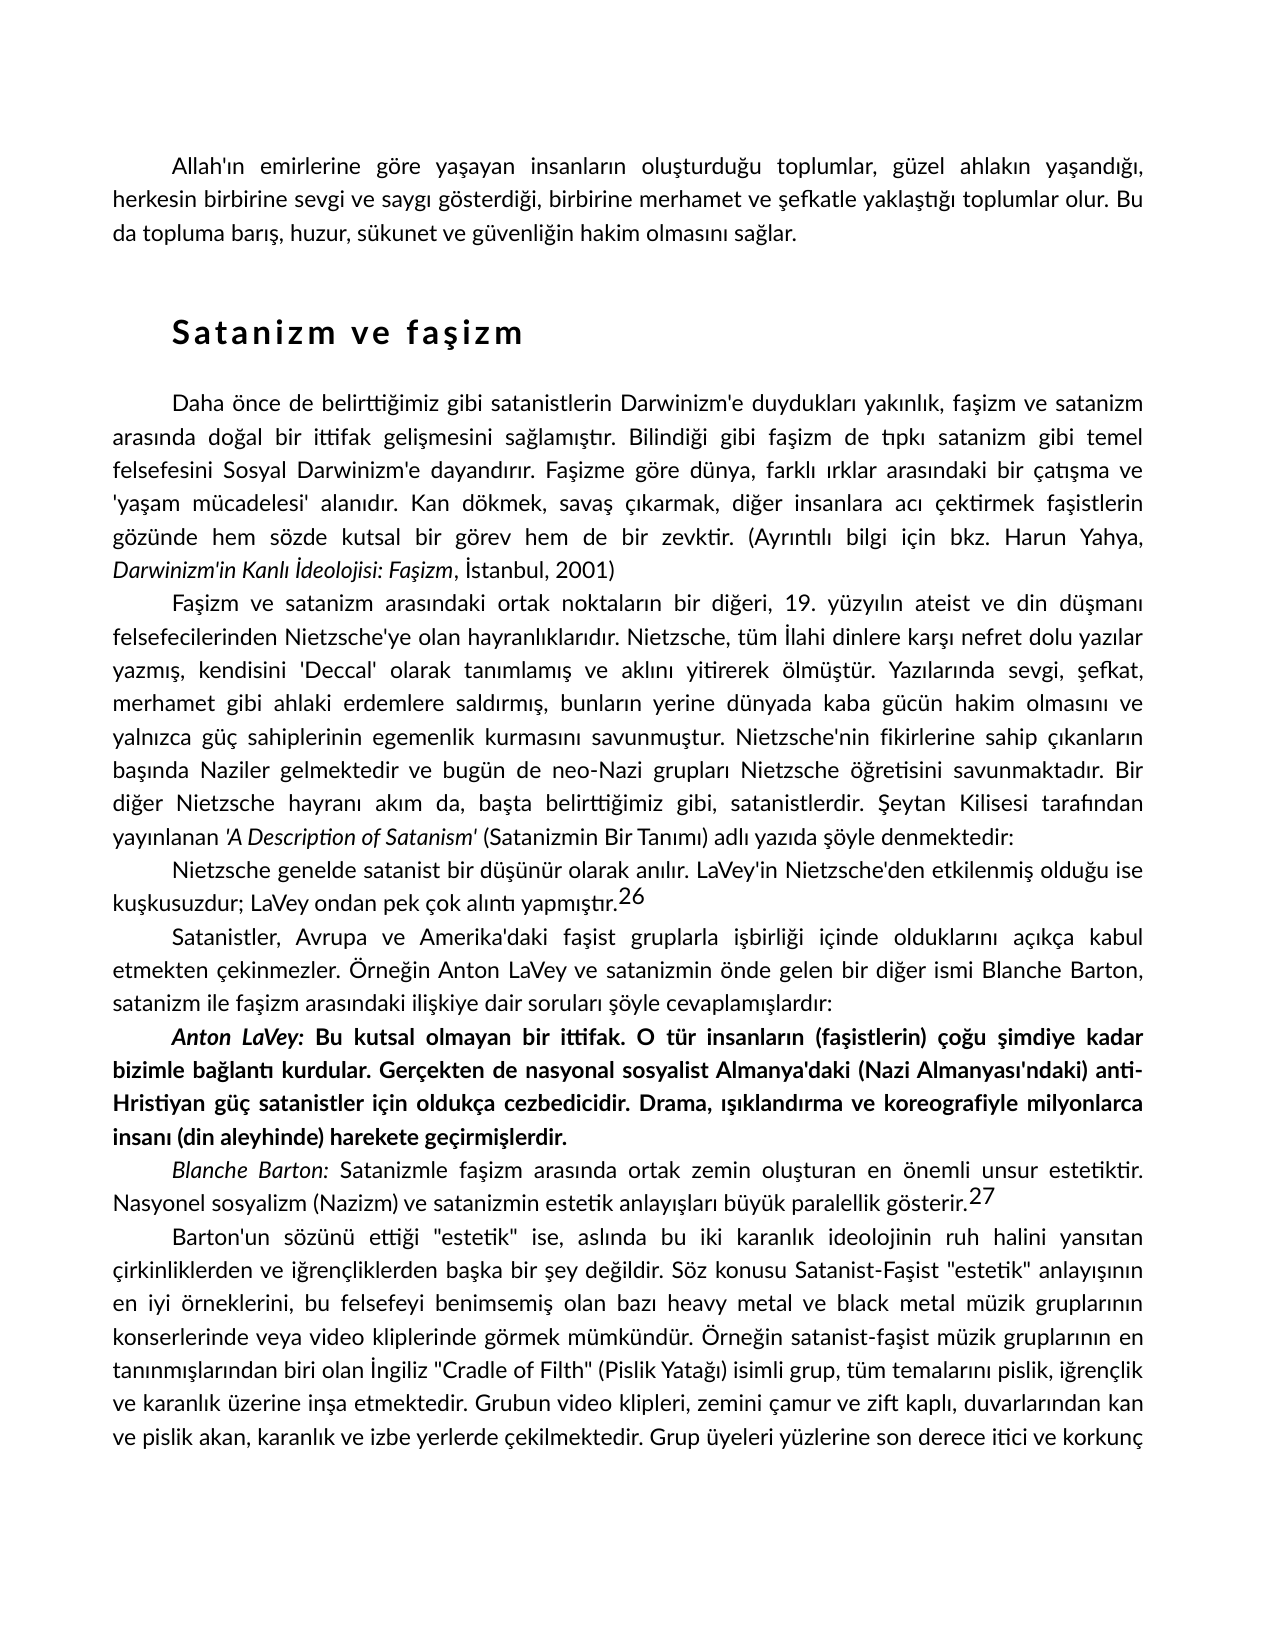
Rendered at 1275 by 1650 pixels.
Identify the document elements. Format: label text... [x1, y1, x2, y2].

text Satanistler, Avrupa ve Amerika'daki faşist gruplarla işbirliği içinde olduklarını açıkça kabul etmekten çekinmezler. Örneğin Anton LaVey ve satanizmin önde gelen bir diğer ismi Blanche Barton, satanizm ile faşizm arasındaki ilişkiye dair soruları şöyle cevaplamışlardır: [112, 918, 1145, 1018]
text Satanizm ve faşizm [112, 314, 1145, 352]
text Faşizm ve satanizm arasındaki ortak noktaların bir diğeri, 19. yüzyılın ateist ve din düşmanı felsefecilerinden Nietzsche'ye olan hayranlıklarıdır. Nietzsche, tüm İlahi dinlere karşı nefret dolu yazılar yazmış, kendisini 'Deccal' olarak tanımlamış ve aklını yitirerek ölmüştür. Yazılarında sevgi, şefkat, merhamet gibi ahlaki erdemlere saldırmış, bunların yerine dünyada kaba gücün hakim olmasını ve yalnızca güç sahiplerinin egemenlik kurmasını savunmuştur. Nietzsche'nin fikirlerine sahip çıkanların başında Naziler gelmektedir ve bugün de neo-Nazi grupları Nietzsche öğretisini savunmaktadır. Bir diğer Nietzsche hayranı akım da, başta belirttiğimiz gibi, satanistlerdir. Şeytan Kilisesi tarafından yayınlanan 'A Description of Satanism' (Satanizmin Bir Tanımı) adlı yazıda şöyle denmektedir: [112, 585, 1145, 852]
text Barton'un sözünü ettiği "estetik" ise, aslında bu iki karanlık ideolojinin ruh halini yansıtan çirkinliklerden ve iğrençliklerden başka bir şey değildir. Söz konusu Satanist-Faşist "estetik" anlayışının en iyi örneklerini, bu felsefeyi benimsemiş olan bazı heavy metal ve black metal müzik gruplarının konserlerinde veya video kliplerinde görmek mümkündür. Örneğin satanist-faşist müzik gruplarının en tanınmışlarından biri olan İngiliz "Cradle of Filth" (Pislik Yatağı) isimli grup, tüm temalarını pislik, iğrençlik ve karanlık üzerine inşa etmektedir. Grubun video klipleri, zemini çamur ve zift kaplı, duvarlarından kan ve pislik akan, karanlık ve izbe yerlerde çekilmektedir. Grup üyeleri yüzlerine son derece itici ve korkunç [112, 1218, 1145, 1452]
text Allah'ın emirlerine göre yaşayan insanların oluşturduğu toplumlar, güzel ahlakın yaşandığı, herkesin birbirine sevgi ve saygı gösterdiği, birbirine merhamet ve şefkatle yaklaştığı toplumlar olur. Bu da topluma barış, huzur, sükunet ve güvenliğin hakim olmasını sağlar. [112, 148, 1145, 248]
subtitle Anton LaVey: Bu kutsal olmayan bir ittifak. O tür insanların (faşistlerin) çoğu şimdiye kadar bizimle bağlantı kurdular. Gerçekten de nasyonal sosyalist Almanya'daki (Nazi Almanyası'ndaki) anti-Hristiyan güç satanistler için oldukça cezbedicidir. Drama, ışıklandırma ve koreografiyle milyonlarca insanı (din aleyhinde) harekete geçirmişlerdir. [112, 1018, 1145, 1152]
text Blanche Barton: Satanizmle faşizm arasında ortak zemin oluşturan en önemli unsur estetiktir. Nasyonel sosyalizm (Nazizm) ve satanizmin estetik anlayışları büyük paralellik gösterir.27 [112, 1152, 1145, 1218]
text Daha önce de belirttiğimiz gibi satanistlerin Darwinizm'e duydukları yakınlık, faşizm ve satanizm arasında doğal bir ittifak gelişmesini sağlamıştır. Bilindiği gibi faşizm de tıpkı satanizm gibi temel felsefesini Sosyal Darwinizm'e dayandırır. Faşizme göre dünya, farklı ırklar arasındaki bir çatışma ve 'yaşam mücadelesi' alanıdır. Kan dökmek, savaş çıkarmak, diğer insanlara acı çektirmek faşistlerin gözünde hem sözde kutsal bir görev hem de bir zevktir. (Ayrıntılı bilgi için bkz. Harun Yahya, Darwinizm'in Kanlı İdeolojisi: Faşizm, İstanbul, 2001) [112, 385, 1145, 585]
text Nietzsche genelde satanist bir düşünür olarak anılır. LaVey'in Nietzsche'den etkilenmiş olduğu ise kuşkusuzdur; LaVey ondan pek çok alıntı yapmıştır.26 [112, 852, 1145, 918]
